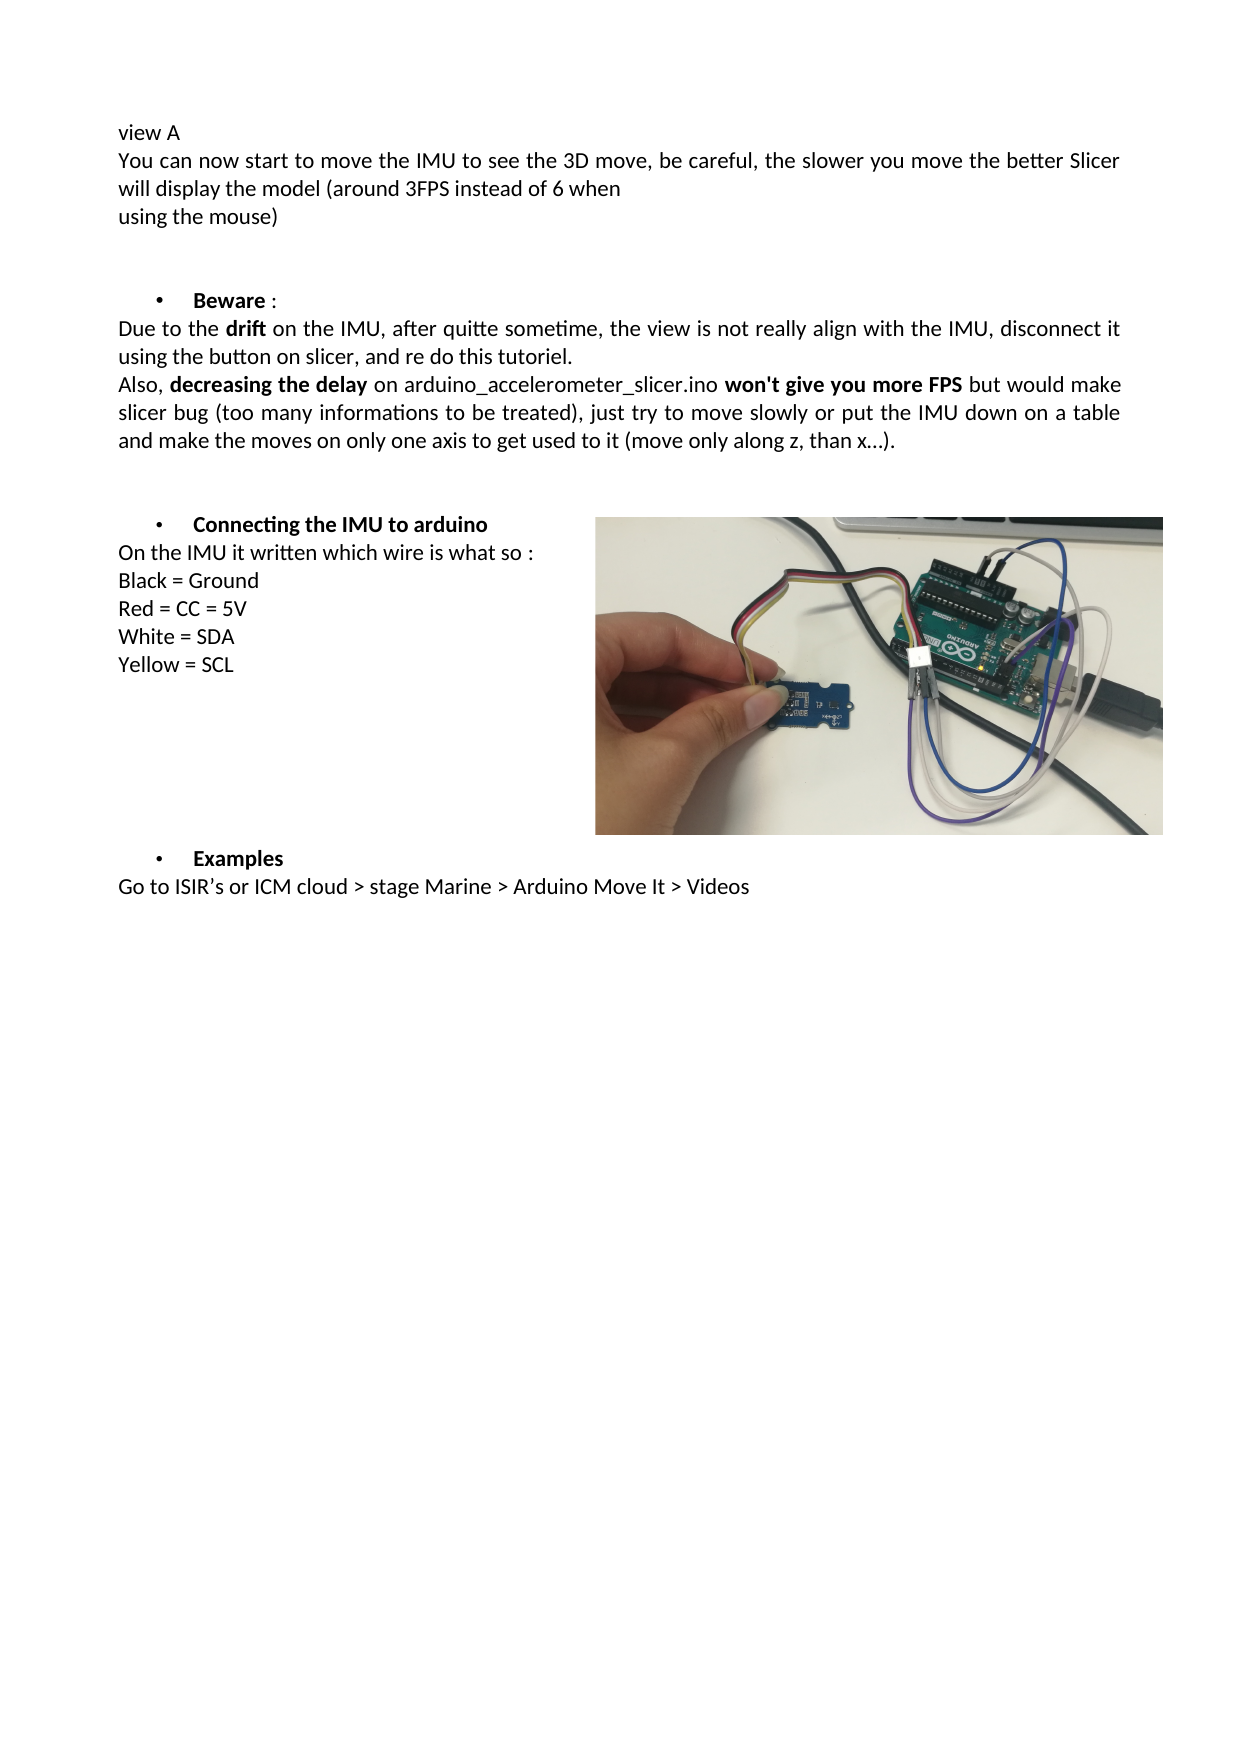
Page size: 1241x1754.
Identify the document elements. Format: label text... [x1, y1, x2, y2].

text Yellow = SCL [118, 651, 664, 678]
list Beware : [156, 286, 1122, 314]
text Black = Ground [118, 566, 664, 594]
text On the IMU it written which wire is what so : [118, 538, 664, 566]
list Examples [156, 844, 1122, 872]
text using the mouse) [118, 202, 1122, 230]
text Red = CC = 5V [118, 594, 664, 622]
text Also, decreasing the delay on arduino_accelerometer_slicer.ino won't give you more FPS but would make slicer bug (too many informations to be treated), just try to move slowly or put the IMU down on a table and make the moves on only one axis to get used to it (move only along z, than x…). [118, 370, 1122, 454]
list Connecting the IMU to arduino [156, 510, 1122, 538]
text You can now start to move the IMU to see the 3D move, be careful, the slower you move the better Slicer will display the model (around 3FPS instead of 6 when [118, 146, 1122, 202]
text Due to the drift on the IMU, after quitte sometime, the view is not really align with the IMU, disconnect it using the button on slicer, and re do this tutoriel. [118, 314, 1122, 370]
text view A [118, 118, 1122, 146]
text White = SDA [118, 622, 664, 651]
picture [664, 517, 1163, 834]
text Go to ISIR’s or ICM cloud > stage Marine > Arduino Move It > Videos [118, 872, 1122, 900]
